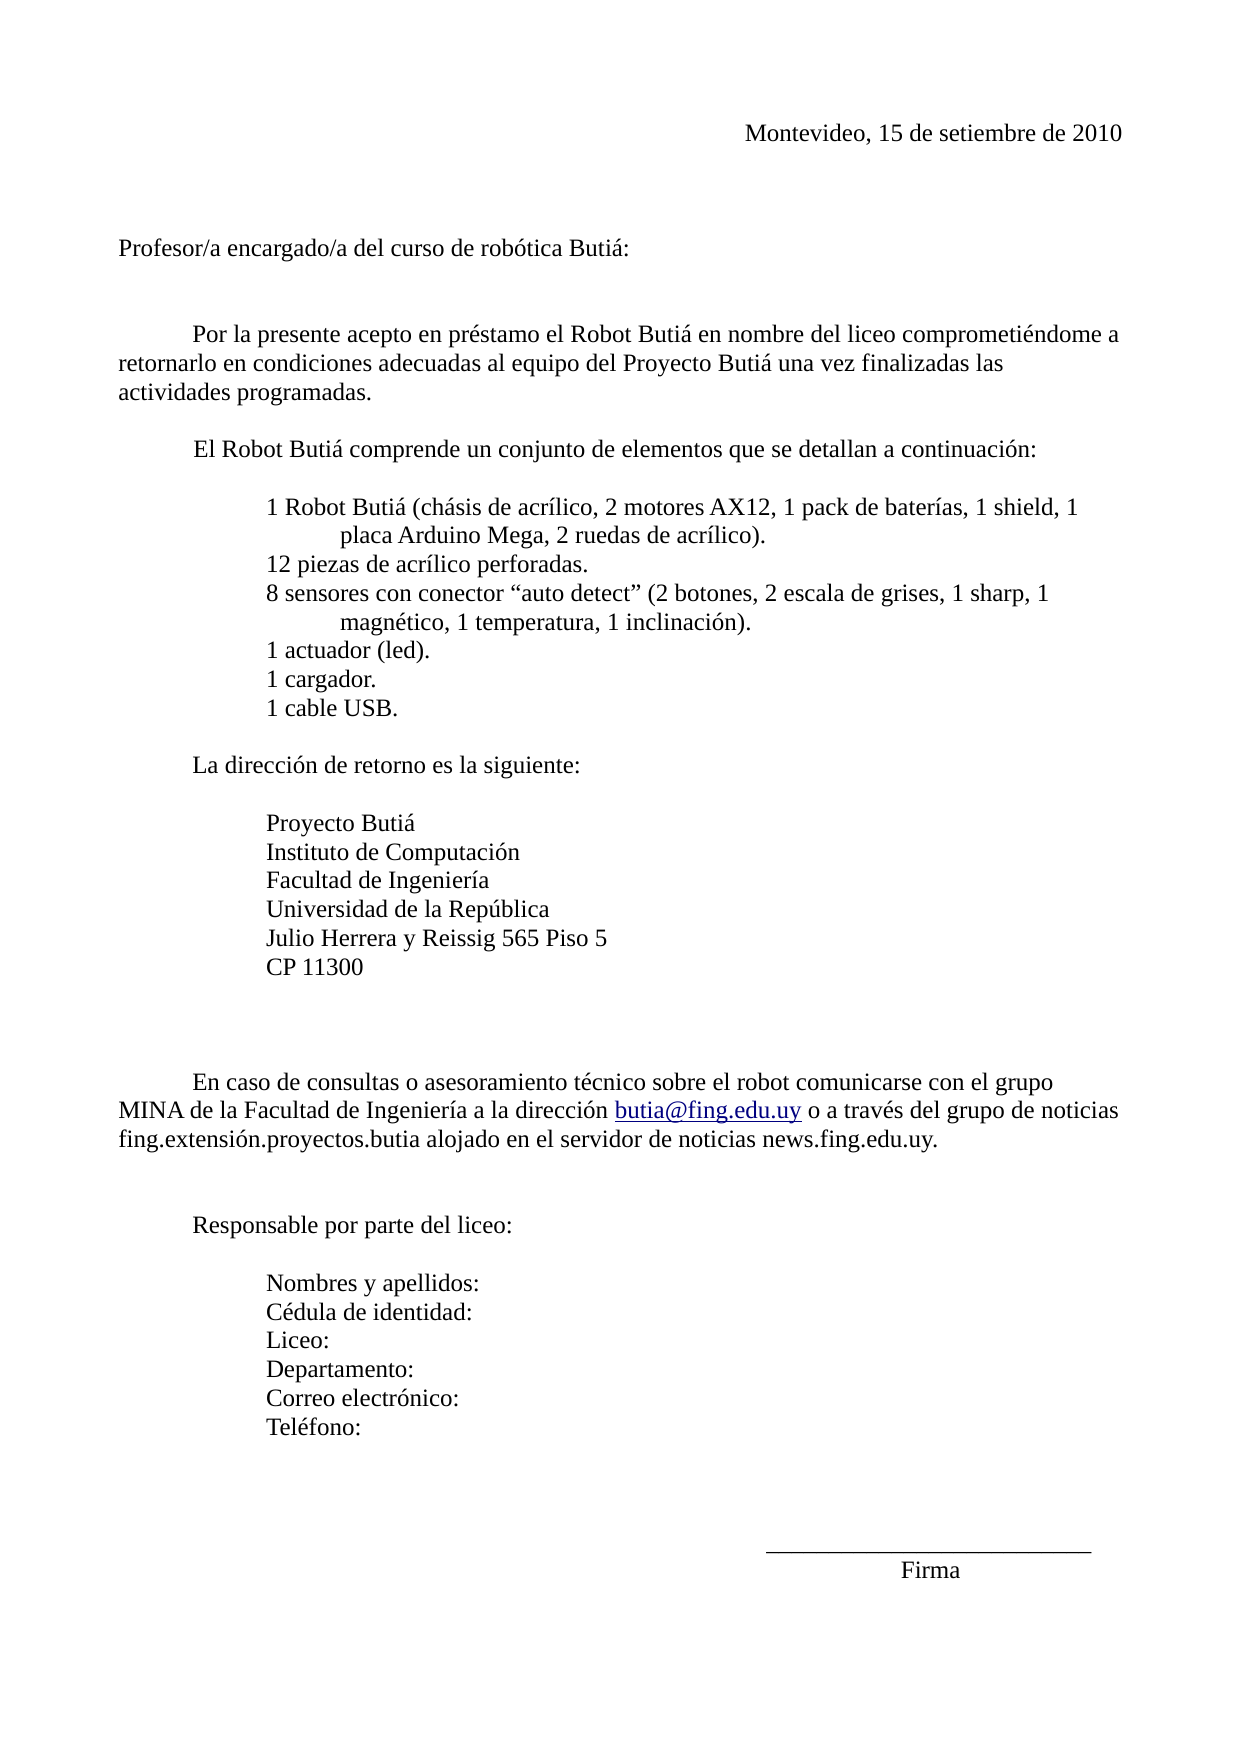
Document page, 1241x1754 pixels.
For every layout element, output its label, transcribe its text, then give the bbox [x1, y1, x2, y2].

text __________________________ [118, 1527, 1122, 1556]
text Nombres y apellidos: Cédula de identidad: Liceo: Departamento: Correo electrónico: Teléfono: [118, 1268, 1122, 1441]
text 1 Robot Butiá (chásis de acrílico, 2 motores AX12, 1 pack de baterías, 1 shield, 1 placa Arduino Mega, 2 ruedas de acrílico). [118, 492, 1122, 549]
text Responsable por parte del liceo: [118, 1211, 1122, 1239]
text 1 cable USB. [118, 693, 1122, 722]
text Montevideo, 15 de setiembre de 2010 [118, 118, 1122, 147]
text Firma [118, 1556, 1122, 1584]
text 8 sensores con conector “auto detect” (2 botones, 2 escala de grises, 1 sharp, 1 magnético, 1 temperatura, 1 inclinación). [118, 578, 1122, 636]
text 1 actuador (led). [118, 636, 1122, 664]
text El Robot Butiá comprende un conjunto de elementos que se detallan a continuación: [118, 434, 1122, 463]
text Profesor/a encargado/a del curso de robótica Butiá: [118, 233, 1122, 262]
text 12 piezas de acrílico perforadas. [118, 549, 1122, 578]
text En caso de consultas o asesoramiento técnico sobre el robot comunicarse con el grupo MINA de la Facultad de Ingeniería a la dirección butia@fing.edu.uy o a través del grupo de noticias fing.extensión.proyectos.butia alojado en el servidor de noticias news.fing.edu.uy. [118, 1067, 1122, 1153]
text Proyecto Butiá Instituto de Computación Facultad de Ingeniería Universidad de la República Julio Herrera y Reissig 565 Piso 5 CP 11300 [118, 808, 1122, 981]
text La dirección de retorno es la siguiente: [118, 751, 1122, 779]
text 1 cargador. [118, 664, 1122, 693]
text Por la presente acepto en préstamo el Robot Butiá en nombre del liceo comprometiéndome a retornarlo en condiciones adecuadas al equipo del Proyecto Butiá una vez finalizadas las actividades programadas. [118, 319, 1122, 406]
